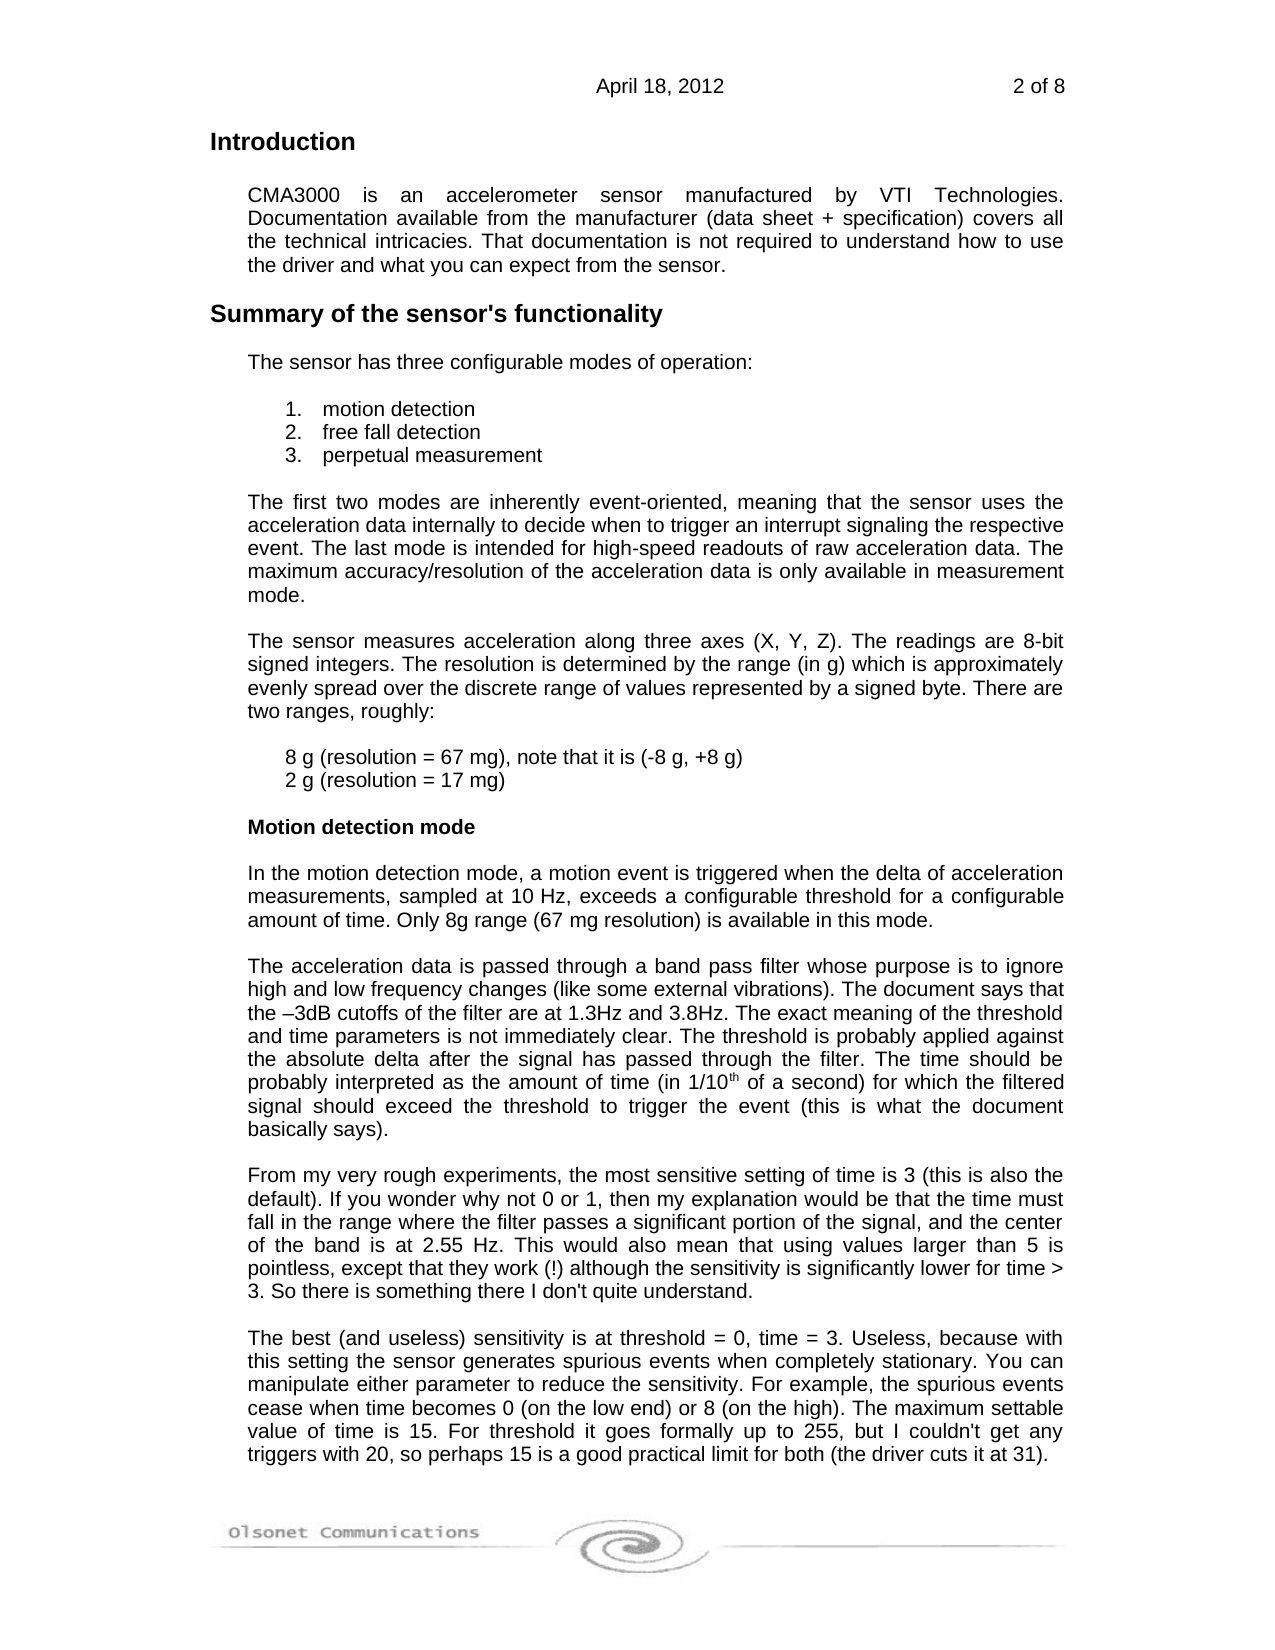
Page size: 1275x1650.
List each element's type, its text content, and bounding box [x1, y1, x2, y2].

text In the motion detection mode, a motion event is triggered when the delta of acceleration measurements, sampled at 10 Hz, exceeds a configurable threshold for a configurable amount of time. Only 8g range (67 mg resolution) is available in this mode. [247, 862, 1065, 932]
subtitle Introduction [210, 128, 1065, 156]
text The sensor has three configurable modes of operation: [247, 351, 1065, 374]
subtitle Summary of the sensor's functionality [210, 300, 1065, 328]
text The sensor measures acceleration along three axes (X, Y, Z). The readings are 8-bit signed integers. The resolution is determined by the range (in g) which is approximately evenly spread over the discrete range of values represented by a signed byte. There are two ranges, roughly: [247, 629, 1065, 722]
picture [210, 1504, 1065, 1596]
list perpetual measurement [285, 444, 1065, 467]
text The best (and useless) sensitivity is at threshold = 0, time = 3. Useless, because with this setting the sensor generates spurious events when completely stationary. You can manipulate either parameter to reduce the sensitivity. For example, the spurious events cease when time becomes 0 (on the low end) or 8 (on the high). The maximum settable value of time is 15. For threshold it goes formally up to 255, but I couldn't get any triggers with 20, so perhaps 15 is a good practical limit for both (the driver cuts it at 31). [247, 1326, 1065, 1466]
text From my very rough experiments, the most sensitive setting of time is 3 (this is also the default). If you wonder why not 0 or 1, then my explanation would be that the time must fall in the range where the filter passes a significant portion of the signal, and the center of the band is at 2.55 Hz. This would also mean that using values larger than 5 is pointless, except that they work (!) although the sensitivity is significantly lower for time > 3. So there is something there I don't quite understand. [247, 1164, 1065, 1303]
text The first two modes are inherently event-oriented, meaning that the sensor uses the acceleration data internally to decide when to trigger an interrupt signaling the respective event. The last mode is intended for high-speed readouts of raw acceleration data. The maximum accuracy/resolution of the acceleration data is only available in measurement mode. [247, 490, 1065, 606]
text The acceleration data is passed through a band pass filter whose purpose is to ignore high and low frequency changes (like some external vibrations). The document says that the –3dB cutoffs of the filter are at 1.3Hz and 3.8Hz. The exact meaning of the threshold and time parameters is not immediately clear. The threshold is probably applied against the absolute delta after the signal has passed through the filter. The time should be probably interpreted as the amount of time (in 1/10th of a second) for which the filtered signal should exceed the threshold to trigger the event (this is what the document basically says). [247, 955, 1065, 1141]
subtitle Motion detection mode [247, 815, 1065, 839]
text 8 g (resolution = 67 mg), note that it is (-8 g, +8 g) [285, 746, 1065, 769]
list motion detection [285, 397, 1065, 421]
text CMA3000 is an accelerometer sensor manufactured by VTI Technologies. Documentation available from the manufacturer (data sheet + specification) covers all the technical intricacies. That documentation is not required to understand how to use the driver and what you can expect from the sensor. [247, 183, 1065, 276]
list free fall detection [285, 421, 1065, 444]
text 2 g (resolution = 17 mg) [285, 769, 1065, 792]
